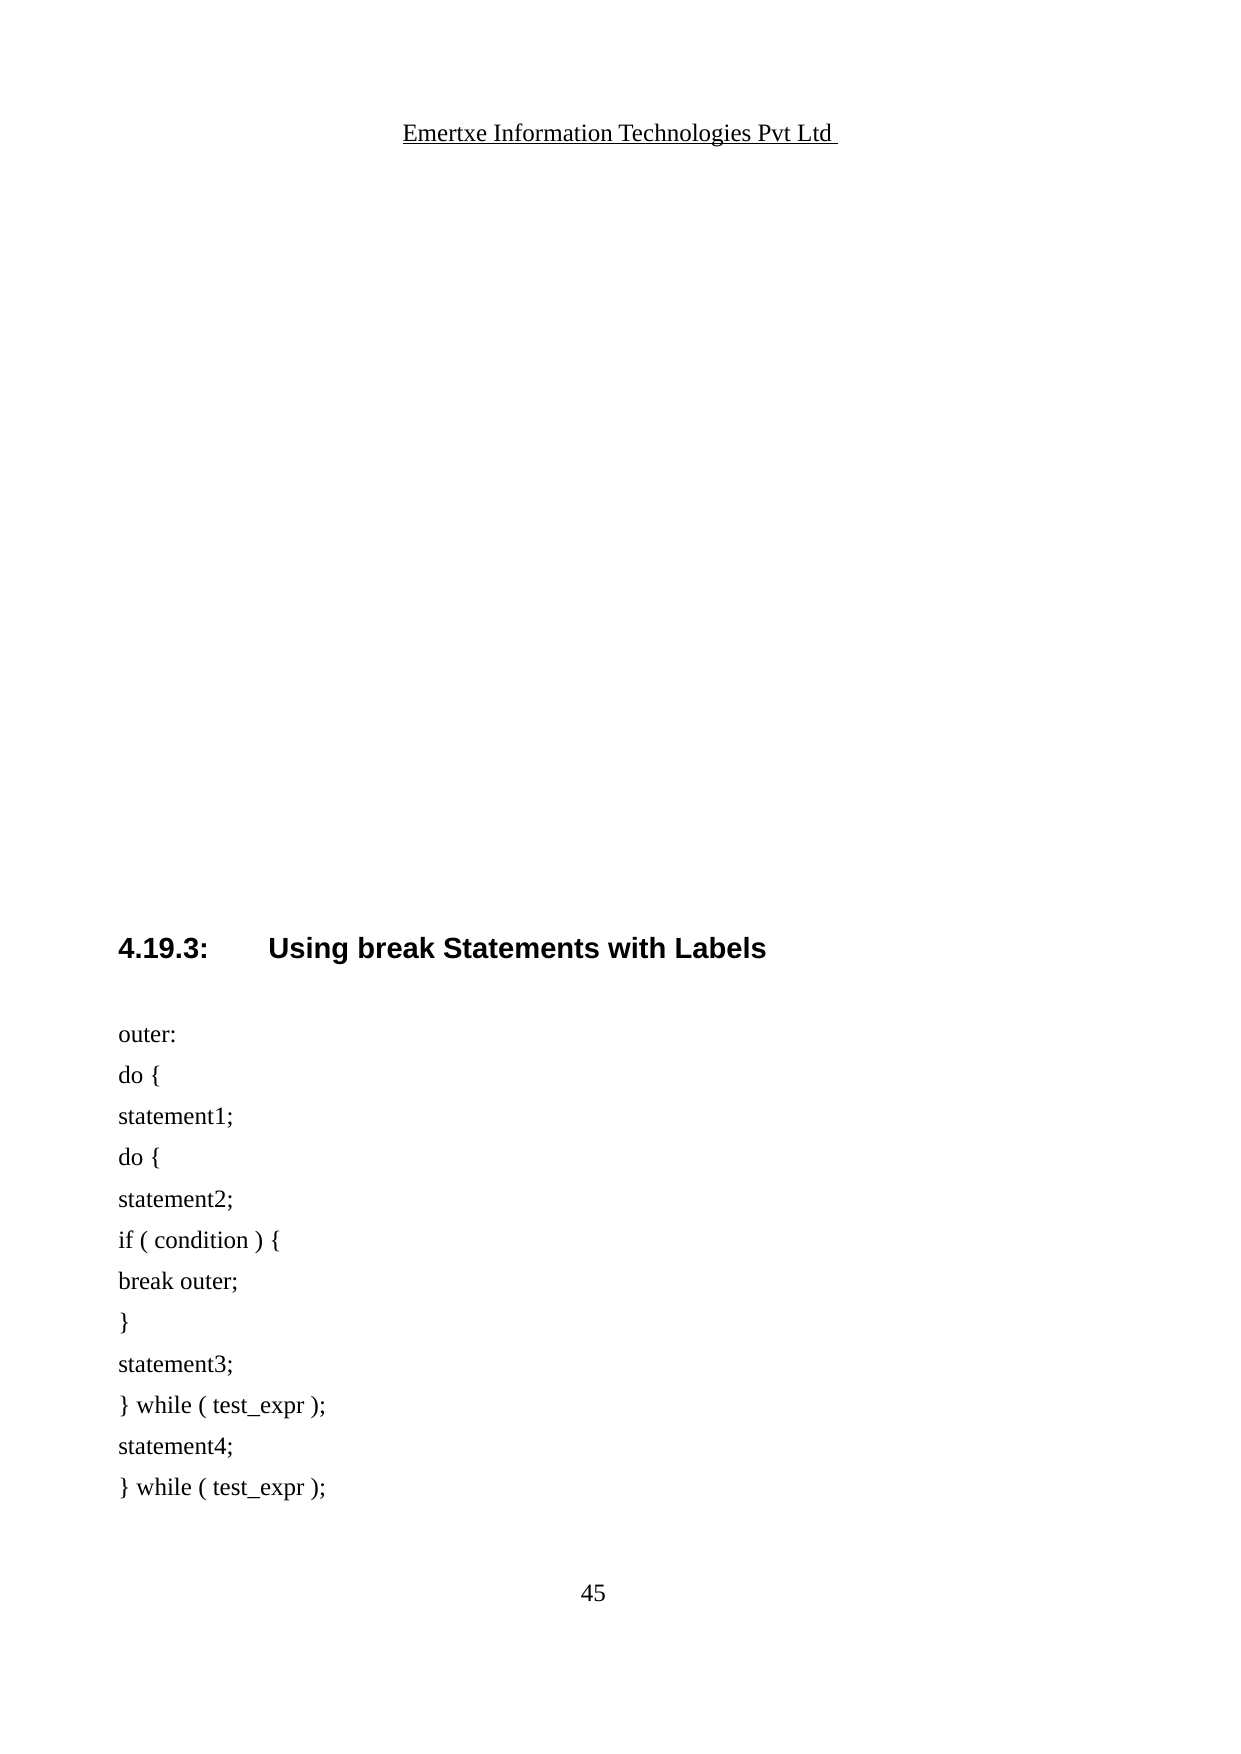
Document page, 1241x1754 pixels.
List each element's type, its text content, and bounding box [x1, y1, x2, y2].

text outer: [118, 1019, 1122, 1047]
text } [118, 1307, 1122, 1336]
text } while ( test_expr ); [118, 1472, 1122, 1501]
subtitle Using break Statements with Labels [118, 931, 1122, 965]
text do { [118, 1060, 1122, 1089]
text if ( condition ) { [118, 1225, 1122, 1254]
text statement2; [118, 1184, 1122, 1212]
text break outer; [118, 1266, 1122, 1295]
text } while ( test_expr ); [118, 1390, 1122, 1419]
text statement3; [118, 1349, 1122, 1377]
text statement4; [118, 1431, 1122, 1460]
text do { [118, 1142, 1122, 1171]
text statement1; [118, 1101, 1122, 1130]
